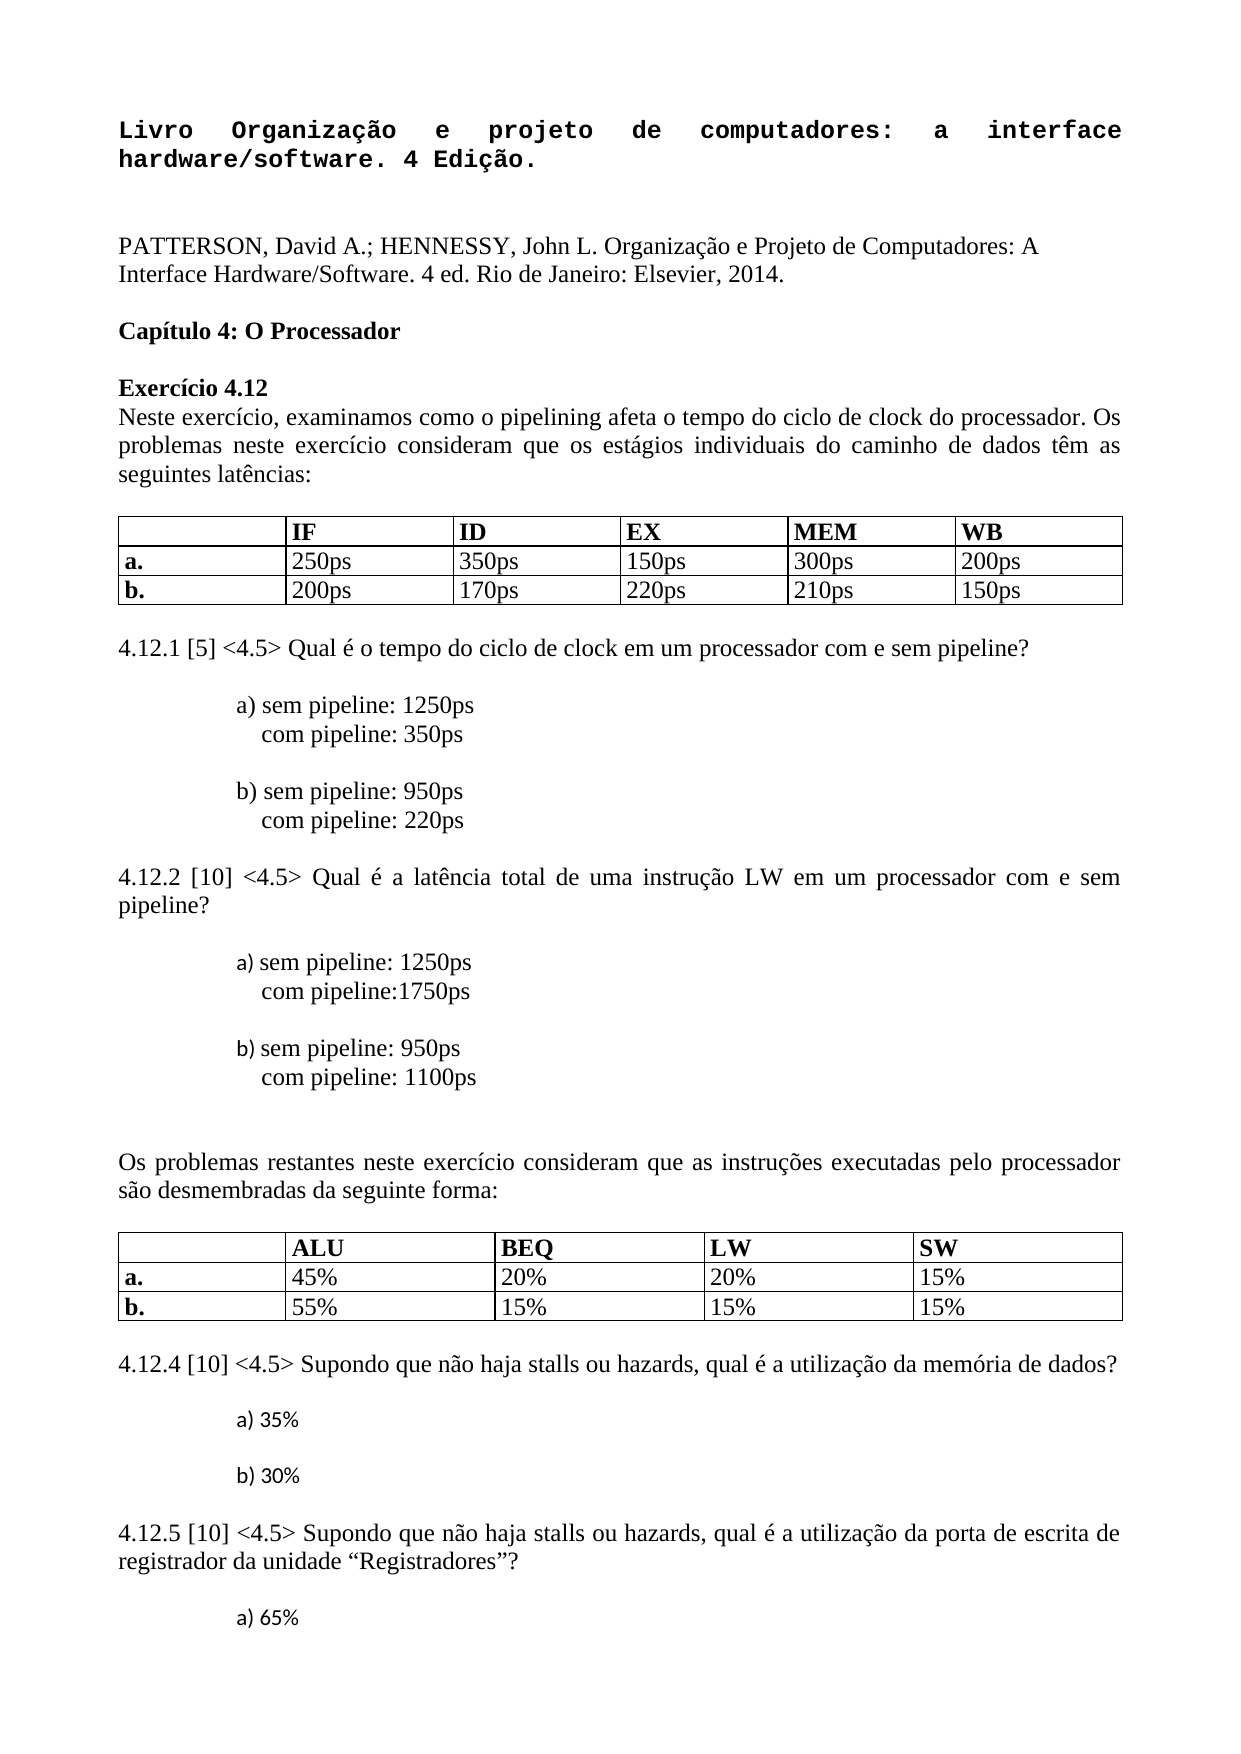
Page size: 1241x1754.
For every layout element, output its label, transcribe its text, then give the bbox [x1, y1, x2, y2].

table_cell 250ps [287, 547, 453, 575]
table_cell a. [119, 1263, 285, 1291]
text 4.12.1 [5] <4.5> Qual é o tempo do ciclo de clock em um processador com e sem pipeline? [118, 633, 1122, 661]
text b) 30% [118, 1462, 1122, 1490]
text 4.12.4 [10] <4.5> Supondo que não haja stalls ou hazards, qual é a utilização da memória de dados? [118, 1349, 1122, 1378]
table_cell 20% [705, 1263, 913, 1291]
table_cell 350ps [454, 547, 620, 575]
table_cell 15% [705, 1292, 913, 1320]
table_cell 150ps [956, 576, 1122, 604]
table_cell 300ps [789, 547, 955, 575]
text a) sem pipeline: 1250ps [118, 947, 1122, 976]
text 4.12.5 [10] <4.5> Supondo que não haja stalls ou hazards, qual é a utilização da porta de escrita de registrador da unidade “Registradores”? [118, 1518, 1122, 1575]
text a) 35% [118, 1406, 1122, 1434]
table_cell 210ps [789, 576, 955, 604]
table_cell 15% [496, 1292, 704, 1320]
table_header IF [287, 517, 453, 545]
text Livro Organização e projeto de computadores: a interface hardware/software. 4 Edição. [118, 118, 1122, 175]
table_cell 150ps [621, 547, 787, 575]
text a) 65% [118, 1603, 1122, 1631]
text Neste exercício, examinamos como o pipelining afeta o tempo do ciclo de clock do processador. Os problemas neste exercício consideram que os estágios individuais do caminho de dados têm as seguintes latências: [118, 402, 1122, 488]
text b) sem pipeline: 950ps [118, 776, 1122, 805]
text com pipeline:1750ps [118, 976, 1122, 1005]
table_header BEQ [496, 1233, 704, 1262]
table_cell b. [119, 1292, 285, 1320]
table_header MEM [789, 517, 955, 545]
table_cell 170ps [454, 576, 620, 604]
table_header ID [454, 517, 620, 545]
text 4.12.2 [10] <4.5> Qual é a latência total de uma instrução LW em um processador com e sem pipeline? [118, 862, 1122, 919]
table_header ALU [286, 1233, 494, 1262]
table_header SW [914, 1233, 1122, 1262]
text b) sem pipeline: 950ps [118, 1033, 1122, 1062]
table_header [119, 517, 285, 545]
table_cell 220ps [621, 576, 787, 604]
table_cell 45% [286, 1263, 494, 1291]
text a) sem pipeline: 1250ps [118, 690, 1122, 719]
table_cell 15% [914, 1292, 1122, 1320]
table_cell 200ps [956, 547, 1122, 575]
table_cell a. [119, 547, 285, 575]
table_cell 55% [286, 1292, 494, 1320]
table_header WB [956, 517, 1122, 545]
text PATTERSON, David A.; HENNESSY, John L. Organização e Projeto de Computadores: A Interface Hardware/Software. 4 ed. Rio de Janeiro: Elsevier, 2014. [118, 231, 1122, 288]
table_header [119, 1233, 285, 1262]
table_cell 20% [496, 1263, 704, 1291]
table_cell b. [119, 576, 285, 604]
text Os problemas restantes neste exercício consideram que as instruções executadas pelo processador são desmembradas da seguinte forma: [118, 1147, 1122, 1204]
table_cell 200ps [287, 576, 453, 604]
table_cell 15% [914, 1263, 1122, 1291]
text com pipeline: 350ps [118, 719, 1122, 748]
text Capítulo 4: O Processador [118, 316, 1122, 345]
table_header LW [705, 1233, 913, 1262]
table_header EX [621, 517, 787, 545]
text Exercício 4.12 [118, 373, 1122, 402]
text com pipeline: 1100ps [118, 1062, 1122, 1091]
text com pipeline: 220ps [118, 805, 1122, 833]
